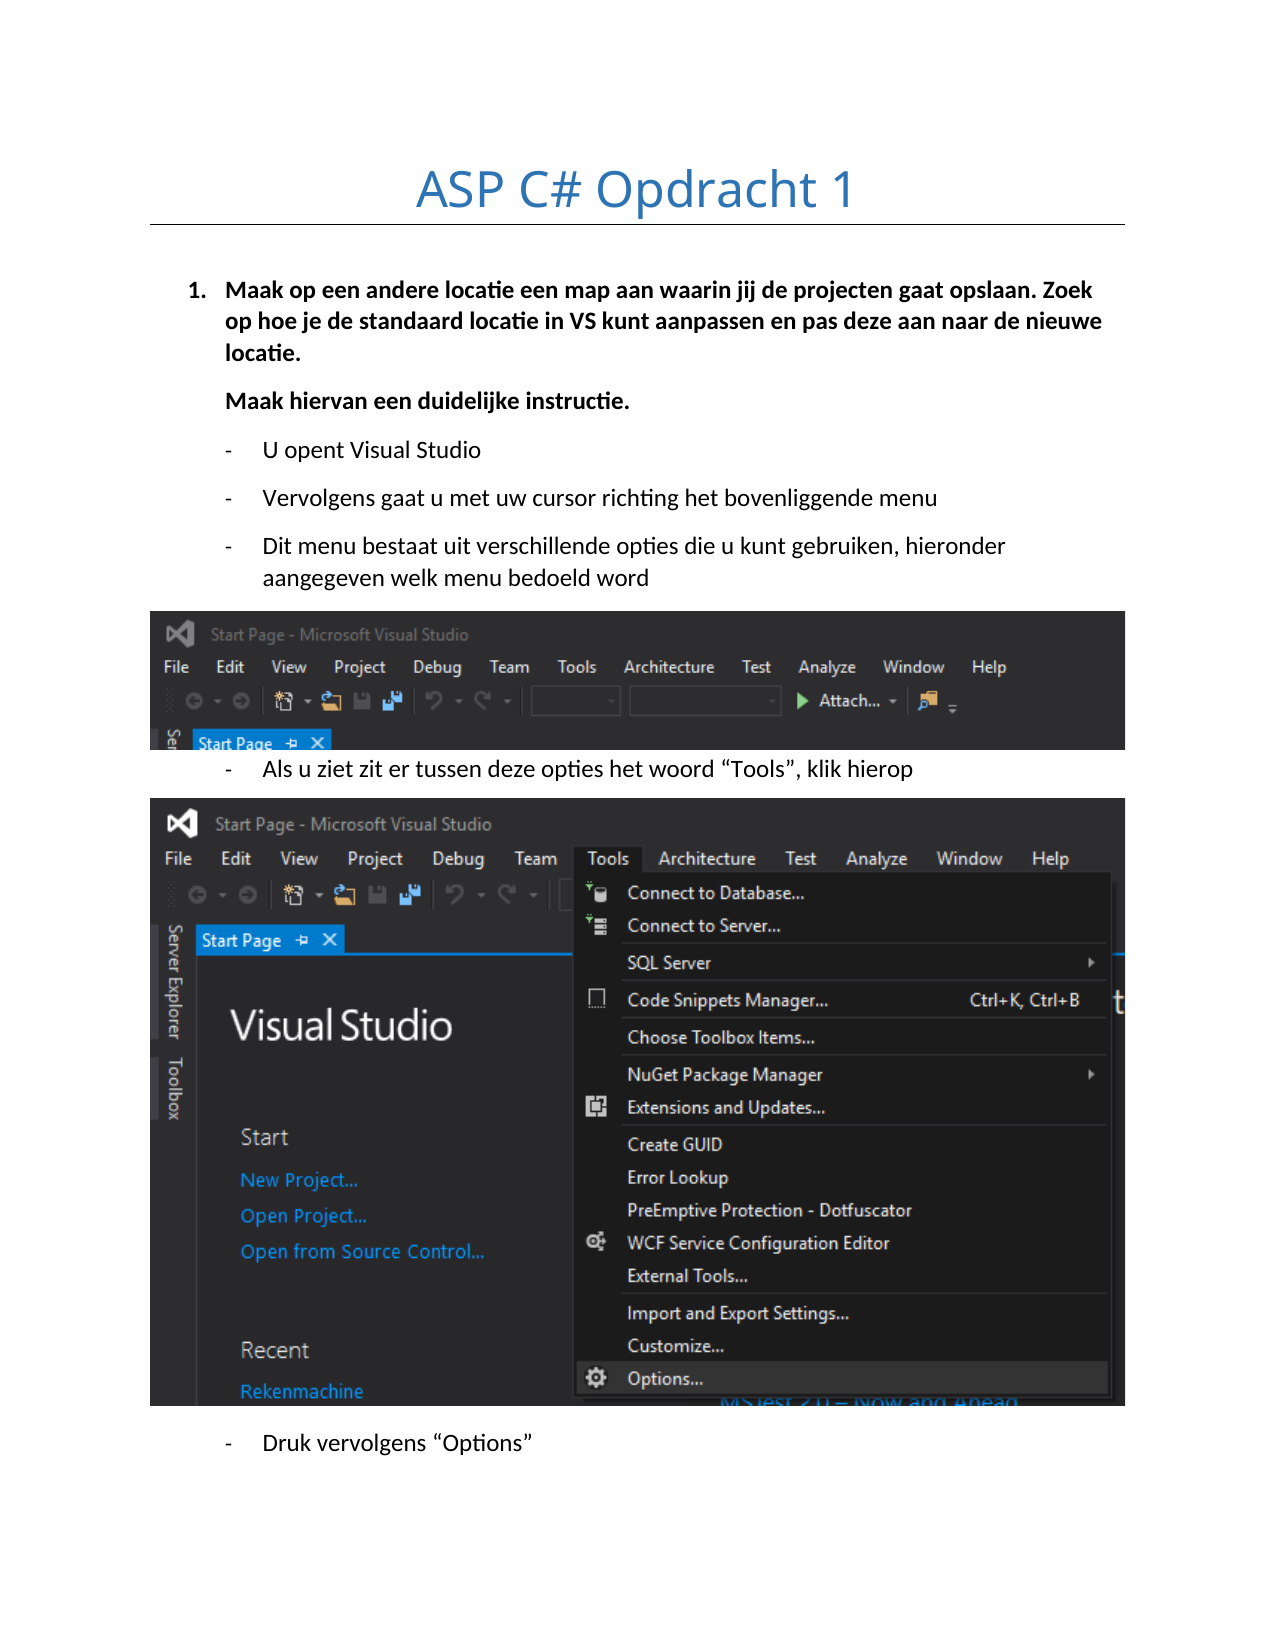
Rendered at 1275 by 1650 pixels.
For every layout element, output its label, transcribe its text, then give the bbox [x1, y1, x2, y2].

list Druk vervolgens “Options” [225, 1427, 1125, 1457]
list Vervolgens gaat u met uw cursor richting het bovenliggende menu [225, 482, 1125, 513]
list Maak op een andere locatie een map aan waarin jij de projecten gaat opslaan. Zoek op hoe je de standaard locatie in VS kunt aanpassen en pas deze aan naar de nieuwe locatie. [187, 274, 1125, 368]
list U opent Visual Studio [225, 434, 1125, 464]
list Als u ziet zit er tussen deze opties het woord “Tools”, klik hierop [225, 753, 1125, 783]
text Maak hiervan een duidelijke instructie. [150, 386, 1125, 416]
list Dit menu bestaat uit verschillende opties die u kunt gebruiken, hieronder aangegeven welk menu bedoeld word [225, 531, 1125, 593]
subtitle ASP C# Opdracht 1 [150, 154, 1125, 224]
